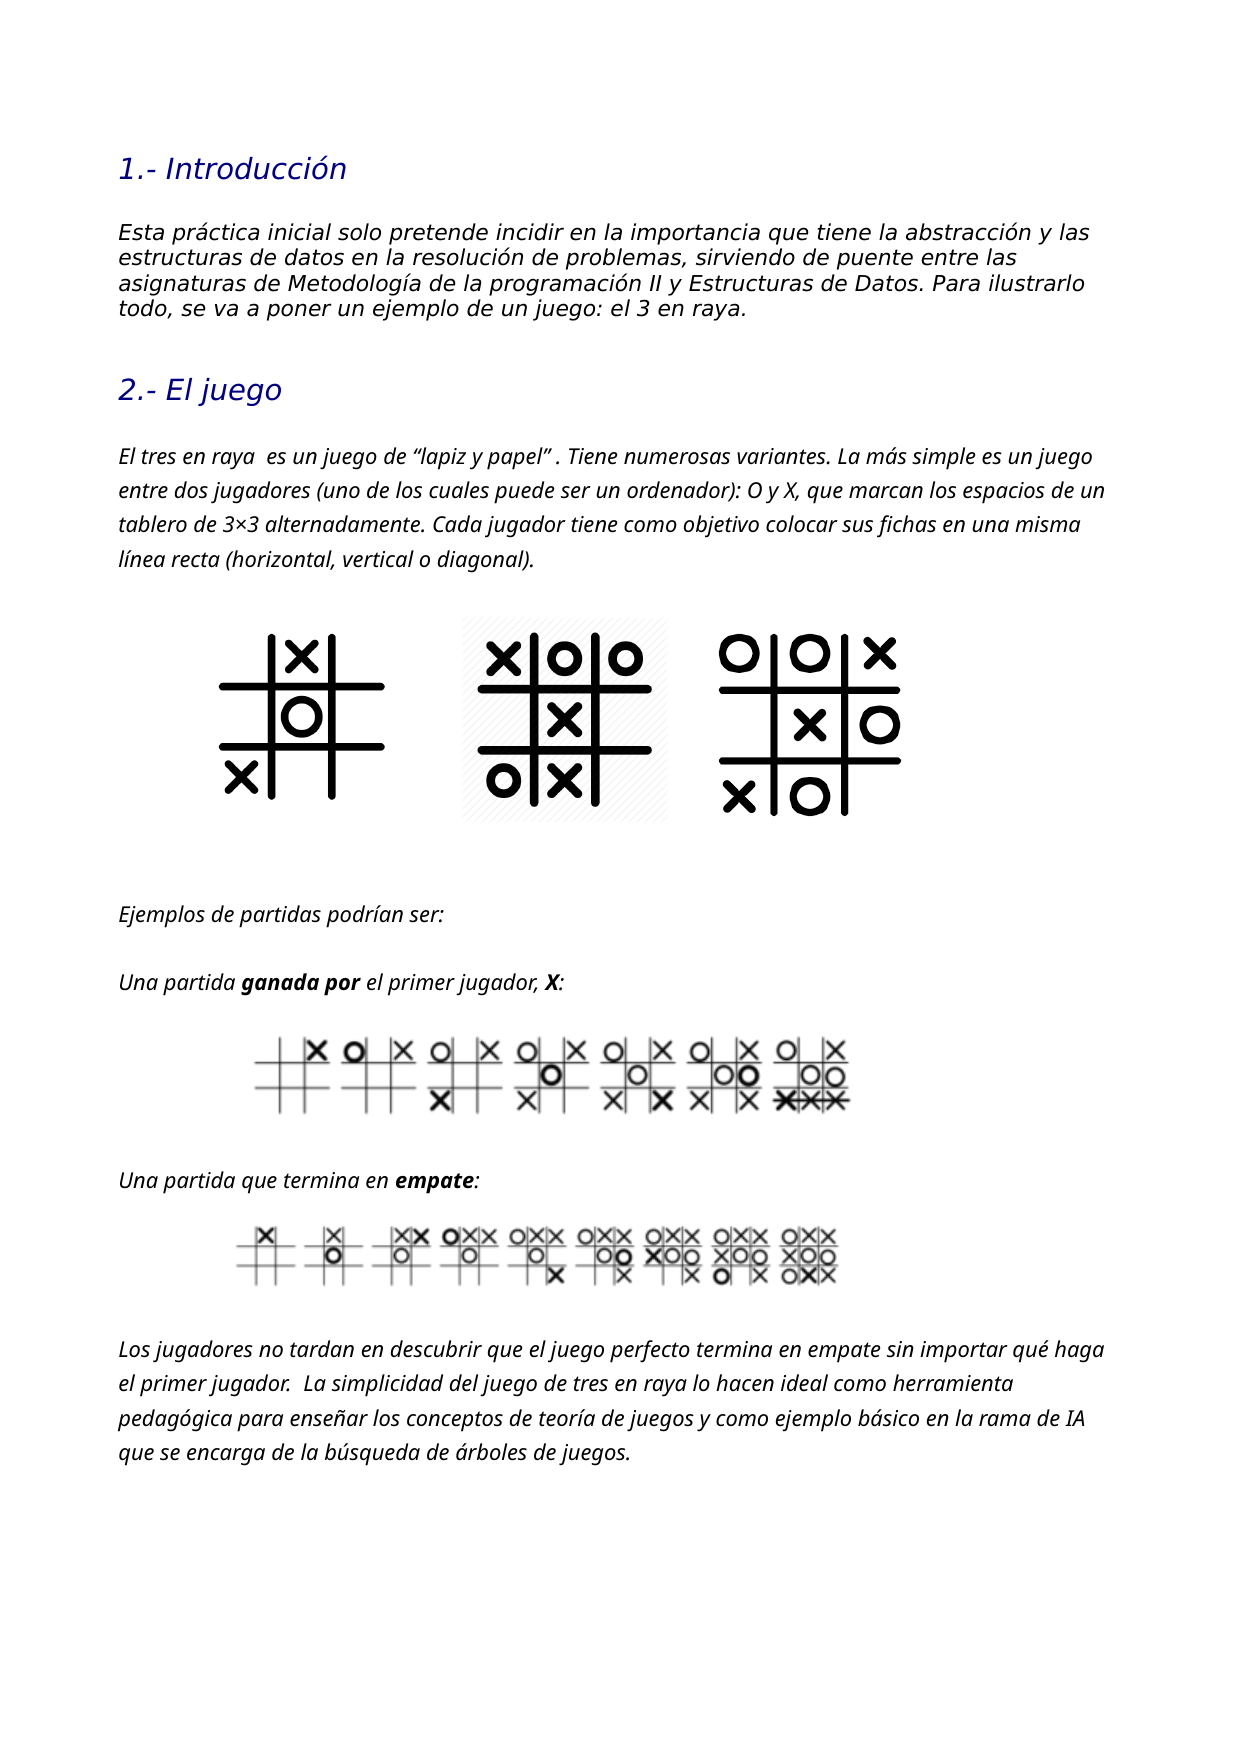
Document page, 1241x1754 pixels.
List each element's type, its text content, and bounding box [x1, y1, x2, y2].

text 2.- El juego [118, 373, 1122, 407]
text Una partida que termina en empate: [118, 1165, 1122, 1195]
text Ejemplos de partidas podrían ser: [118, 898, 1122, 928]
text Esta práctica inicial solo pretende incidir en la importancia que tiene la abstracción y las estructuras de datos en la resolución de problemas, sirviendo de puente entre las asignaturas de Metodología de la programación II y Estructuras de Datos. Para ilustrarlo todo, se va a poner un ejemplo de un juego: el 3 en raya. [118, 220, 1122, 322]
text El tres en raya es un juego de “lapiz y papel” . Tiene numerosas variantes. La más simple es un juego entre dos jugadores (uno de los cuales puede ser un ordenador): O y X, que marcan los espacios de un tablero de 3×3 alternadamente. Cada jugador tiene como objetivo colocar sus fichas en una misma línea recta (horizontal, vertical o diagonal). [118, 441, 1122, 573]
text Los jugadores no tardan en descubrir que el juego perfecto termina en empate sin importar qué haga el primer jugador. La simplicidad del juego de tres en raya lo hacen ideal como herramienta pedagógica para enseñar los conceptos de teoría de juegos y como ejemplo básico en la rama de IA que se encarga de la búsqueda de árboles de juegos. [118, 1334, 1122, 1466]
picture [194, 609, 409, 824]
picture [241, 1022, 866, 1127]
text 1.- Introducción [118, 152, 1122, 186]
picture [703, 618, 916, 831]
text Una partida ganada por el primer jugador, X: [118, 967, 1122, 997]
picture [225, 1214, 851, 1296]
picture [461, 616, 669, 824]
